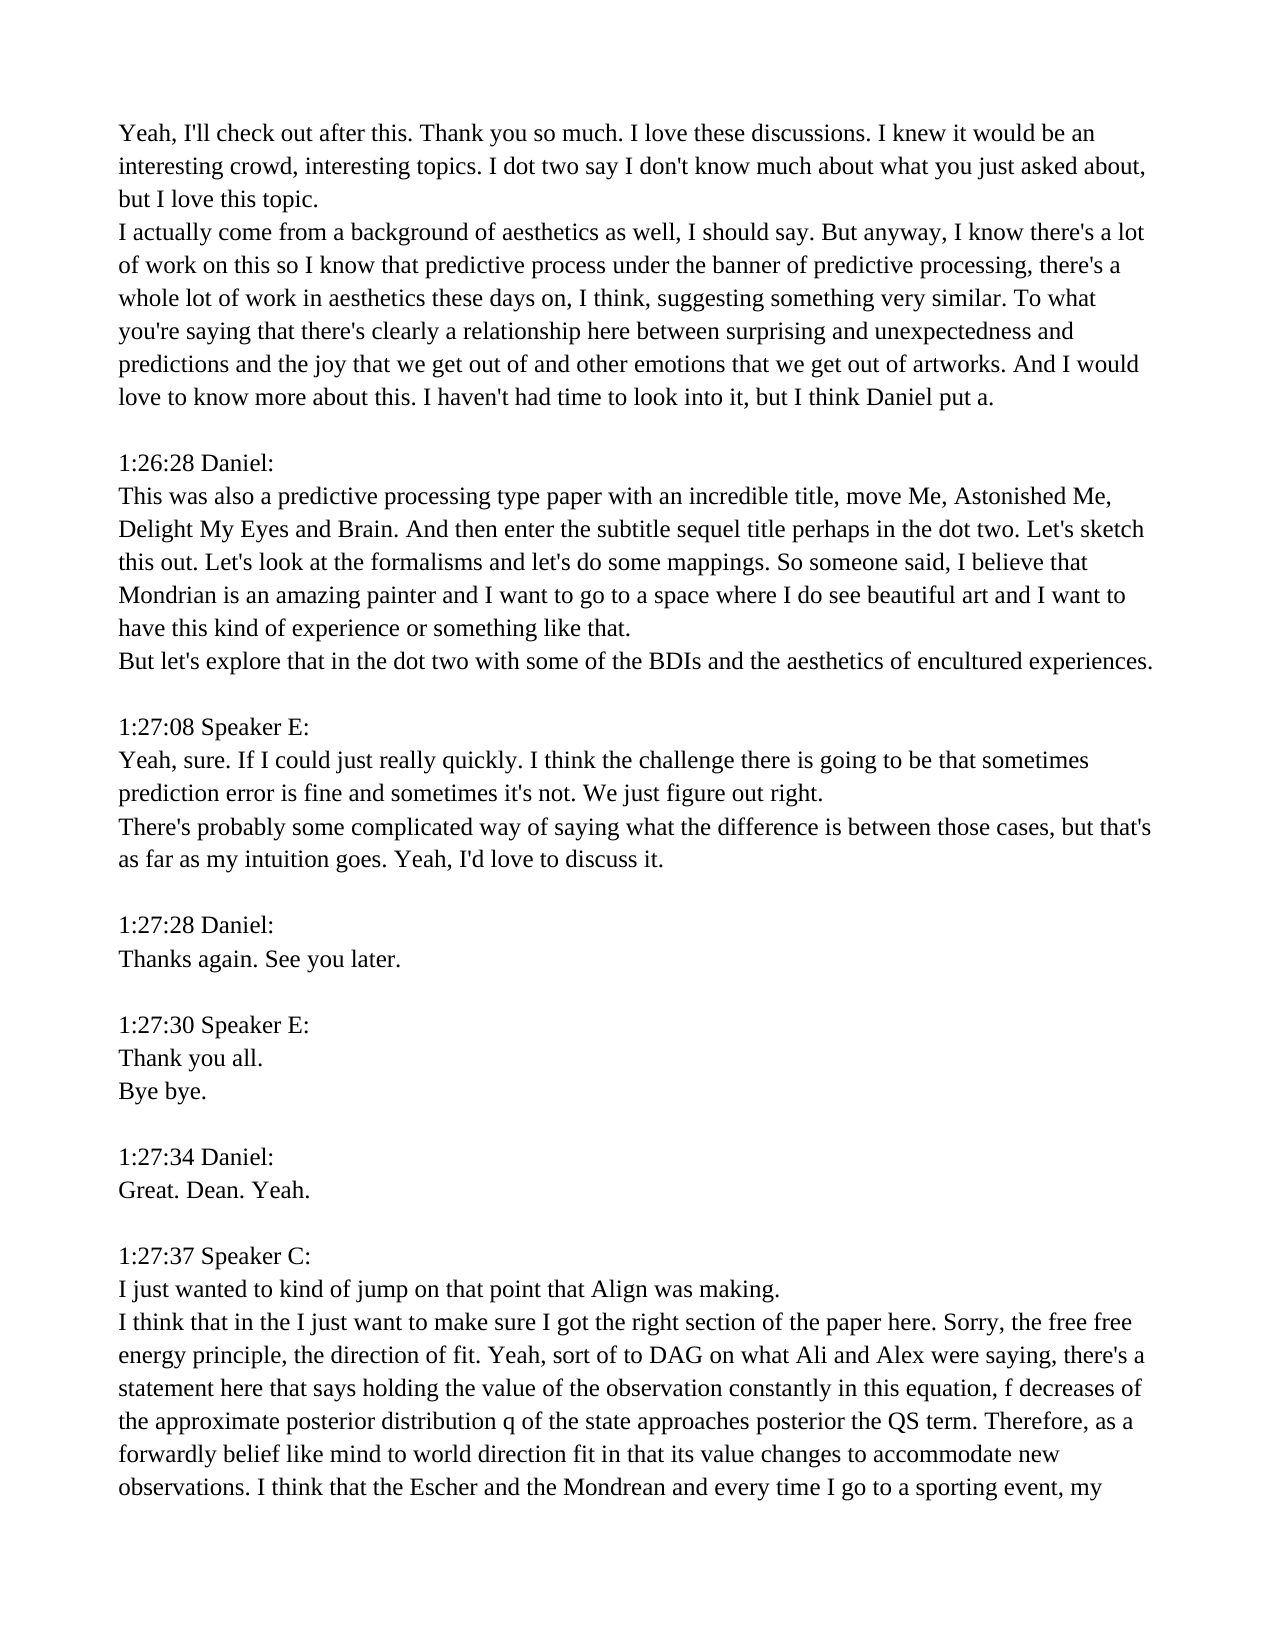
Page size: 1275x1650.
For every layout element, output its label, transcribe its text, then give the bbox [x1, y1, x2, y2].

text Yeah, sure. If I could just really quickly. I think the challenge there is going to be that sometimes prediction error is fine and sometimes it's not. We just figure out right. [118, 746, 1157, 807]
text I actually come from a background of aesthetics as well, I should say. But anyway, I know there's a lot of work on this so I know that predictive process under the banner of predictive processing, there's a whole lot of work in aesthetics these days on, I think, suggesting something very similar. To what you're saying that there's clearly a relationship here between surprising and unexpectedness and predictions and the joy that we get out of and other emotions that we get out of artworks. And I would love to know more about this. I haven't had time to look into it, but I think Daniel put a. [118, 217, 1157, 411]
text 1:26:28 Daniel: [118, 448, 1157, 477]
text I just wanted to kind of jump on that point that Align was making. [118, 1274, 1157, 1303]
text Thanks again. See you later. [118, 944, 1157, 972]
text 1:27:34 Daniel: [118, 1142, 1157, 1171]
text This was also a predictive processing type paper with an incredible title, move Me, Astonished Me, Delight My Eyes and Brain. And then enter the subtitle sequel title perhaps in the dot two. Let's sketch this out. Let's look at the formalisms and let's do some mappings. So someone said, I believe that Mondrian is an amazing painter and I want to go to a space where I do see beautiful art and I want to have this kind of experience or something like that. [118, 481, 1157, 642]
text Yeah, I'll check out after this. Thank you so much. I love these discussions. I knew it would be an interesting crowd, interesting topics. I dot two say I don't know much about what you just asked about, but I love this topic. [118, 118, 1157, 213]
text 1:27:30 Speaker E: [118, 1010, 1157, 1038]
text 1:27:08 Speaker E: [118, 712, 1157, 741]
text But let's explore that in the dot two with some of the BDIs and the aesthetics of encultured experiences. [118, 646, 1157, 675]
text There's probably some complicated way of saying what the difference is between those cases, but that's as far as my intuition goes. Yeah, I'd love to discuss it. [118, 812, 1157, 873]
text I think that in the I just want to make sure I got the right section of the paper here. Sorry, the free free energy principle, the direction of fit. Yeah, sort of to DAG on what Ali and Alex were saying, there's a statement here that says holding the value of the observation constantly in this equation, f decreases of the approximate posterior distribution q of the state approaches posterior the QS term. Therefore, as a forwardly belief like mind to world direction fit in that its value changes to accommodate new observations. I think that the Escher and the Mondrean and every time I go to a sporting event, my [118, 1307, 1157, 1501]
text 1:27:37 Speaker C: [118, 1241, 1157, 1269]
text Great. Dean. Yeah. [118, 1175, 1157, 1203]
text Thank you all. [118, 1043, 1157, 1071]
text 1:27:28 Daniel: [118, 911, 1157, 939]
text Bye bye. [118, 1076, 1157, 1104]
